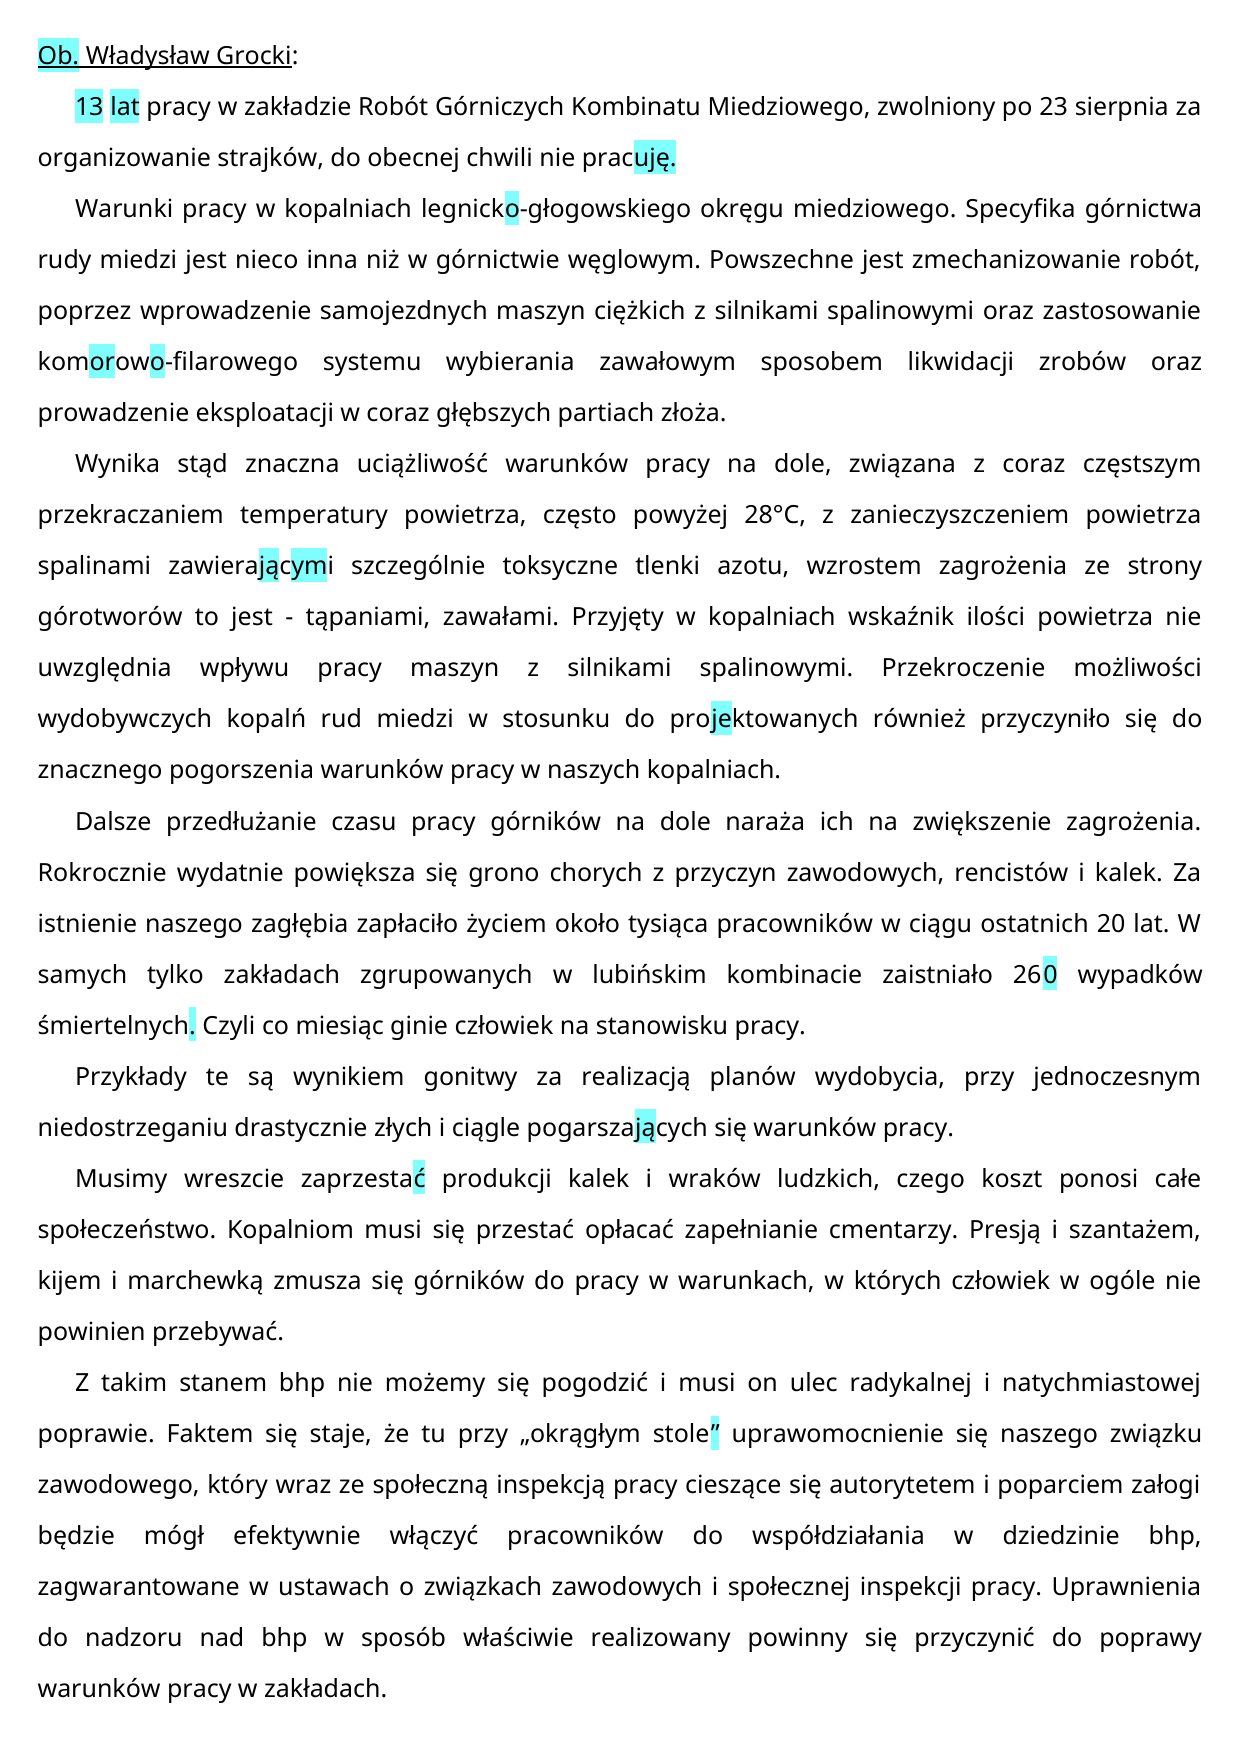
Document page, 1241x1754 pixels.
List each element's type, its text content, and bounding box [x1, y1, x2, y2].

text Z takim stanem bhp nie możemy się pogodzić i musi on ulec radykalnej i natychmiastowej poprawie. Faktem się staje, że tu przy „okrągłym stole” uprawomocnienie się naszego związku zawodowego, który wraz ze społeczną inspekcją pracy cieszące się autorytetem i poparciem załogi będzie mógł efektywnie włączyć pracowników do współdziałania w dziedzinie bhp, zagwarantowane w ustawach o związkach zawodowych i społecznej inspekcji pracy. Uprawnienia do nadzoru nad bhp w sposób właściwie realizowany powinny się przyczynić do poprawy warunków pracy w zakładach. [37, 1364, 1203, 1705]
text Przykłady te są wynikiem gonitwy za realizacją planów wydobycia, przy jednoczesnym niedostrzeganiu drastycznie złych i ciągle pogarszających się warunków pracy. [37, 1058, 1203, 1143]
text 13 lat pracy w zakładzie Robót Górniczych Kombinatu Miedziowego, zwolniony po 23 sierpnia za organizowanie strajków, do obecnej chwili nie pracuję. [37, 88, 1203, 174]
text Musimy wreszcie zaprzestać produkcji kalek i wraków ludzkich, czego koszt ponosi całe społeczeństwo. Kopalniom musi się przestać opłacać zapełnianie cmentarzy. Presją i szantażem, kijem i marchewką zmusza się górników do pracy w warunkach, w których człowiek w ogóle nie powinien przebywać. [37, 1160, 1203, 1348]
text Wynika stąd znaczna uciążliwość warunków pracy na dole, związana z coraz częstszym przekraczaniem temperatury powietrza, często powyżej 28°C, z zanieczyszczeniem powietrza spalinami zawierającymi szczególnie toksyczne tlenki azotu, wzrostem zagrożenia ze strony górotworów to jest - tąpaniami, zawałami. Przyjęty w kopalniach wskaźnik ilości powietrza nie uwzględnia wpływu pracy maszyn z silnikami spalinowymi. Przekroczenie możliwości wydobywczych kopalń rud miedzi w stosunku do projektowanych również przyczyniło się do znacznego pogorszenia warunków pracy w naszych kopalniach. [37, 446, 1203, 786]
text Ob. Władysław Grocki: [37, 37, 1203, 72]
text Warunki pracy w kopalniach legnicko-głogowskiego okręgu miedziowego. Specyfika górnictwa rudy miedzi jest nieco inna niż w górnictwie węglowym. Powszechne jest zmechanizowanie robót, poprzez wprowadzenie samojezdnych maszyn ciężkich z silnikami spalinowymi oraz zastosowanie komorowo-filarowego systemu wybierania zawałowym sposobem likwidacji zrobów oraz prowadzenie eksploatacji w coraz głębszych partiach złoża. [37, 191, 1203, 429]
text Dalsze przedłużanie czasu pracy górników na dole naraża ich na zwiększenie zagrożenia. Rokrocznie wydatnie powiększa się grono chorych z przyczyn zawodowych, rencistów i kalek. Za istnienie naszego zagłębia zapłaciło życiem około tysiąca pracowników w ciągu ostatnich 20 lat. W samych tylko zakładach zgrupowanych w lubińskim kombinacie zaistniało 260 wypadków śmiertelnych. Czyli co miesiąc ginie człowiek na stanowisku pracy. [37, 803, 1203, 1041]
